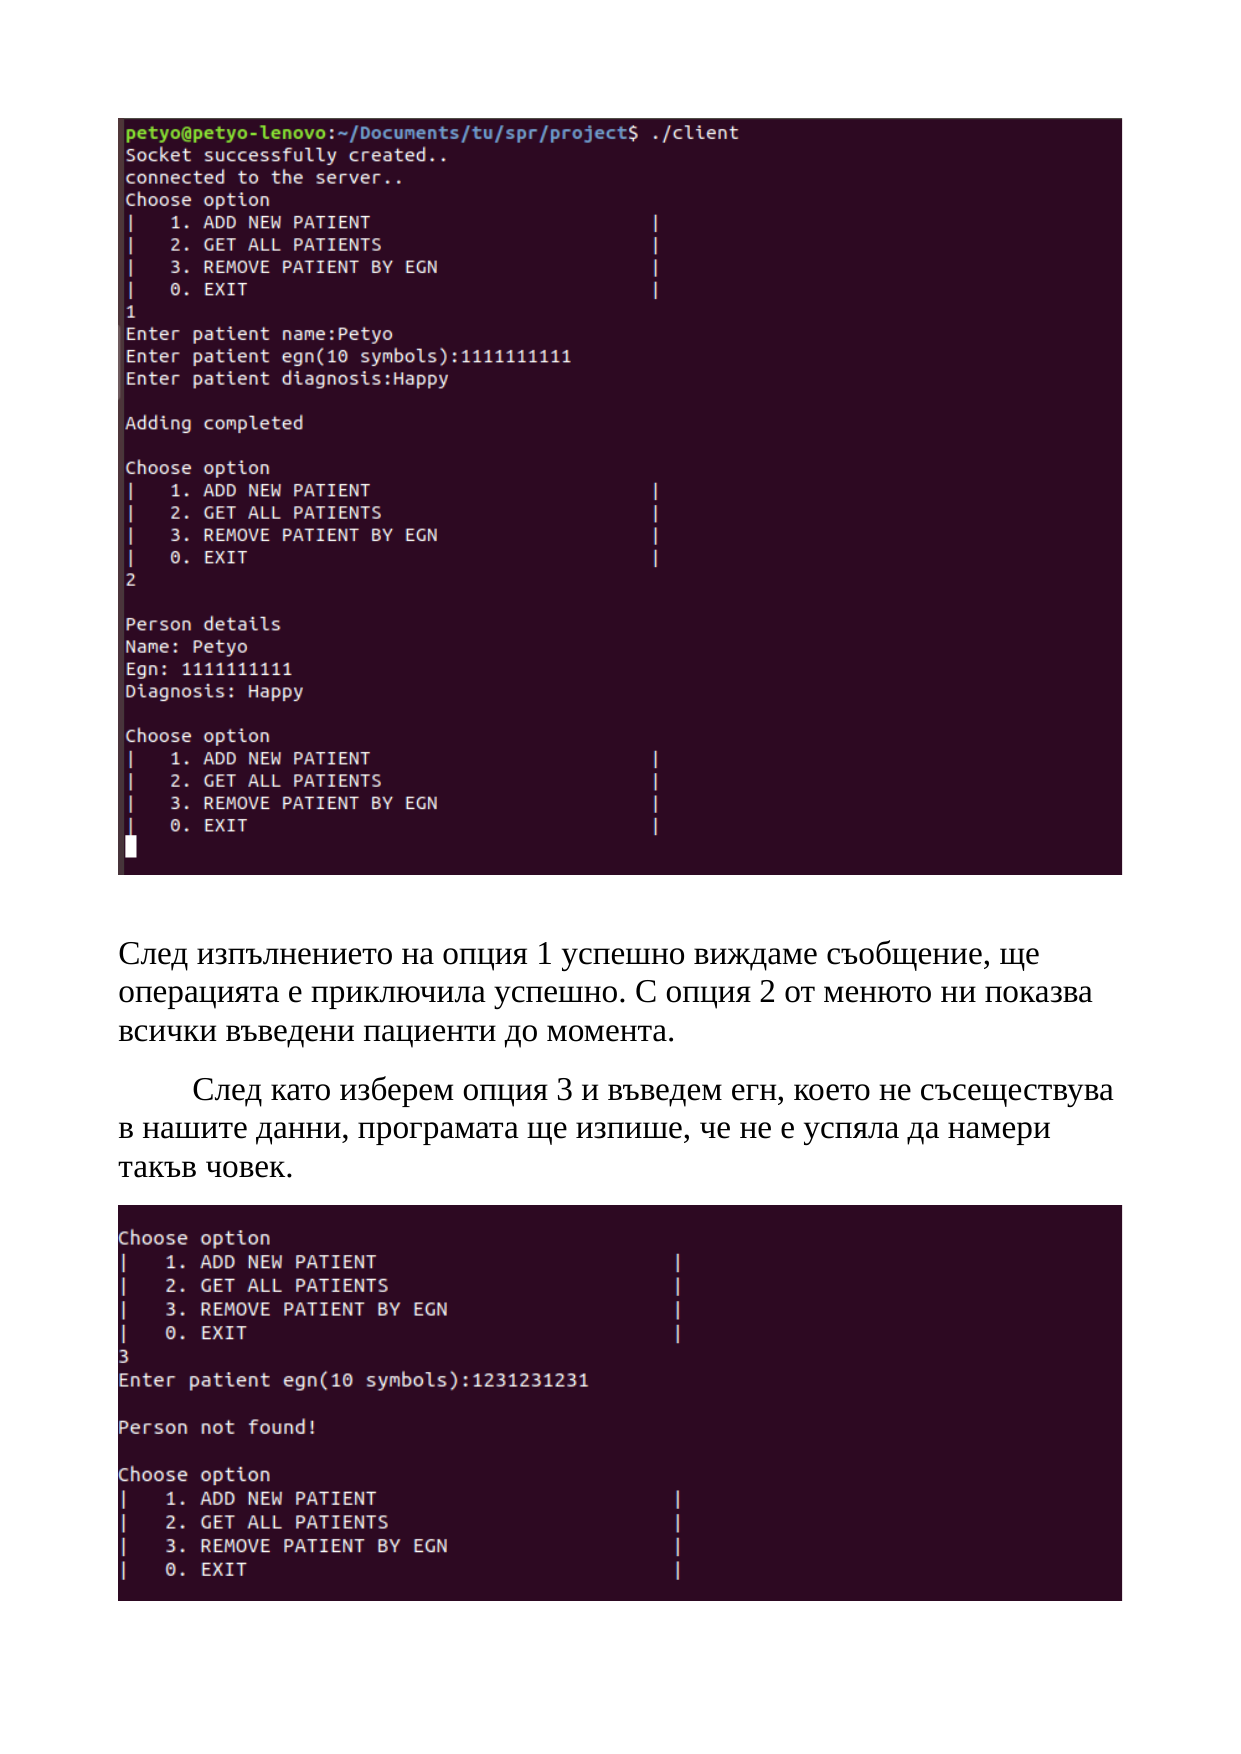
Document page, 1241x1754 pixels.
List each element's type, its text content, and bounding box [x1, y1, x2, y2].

picture [118, 1205, 1123, 1601]
text След изпълнението на опция 1 успешно виждаме съобщение, ще операцията е приключила успешно. С опция 2 от менюто ни показва всички въведени пациенти до момента. [118, 933, 1122, 1048]
text След като изберем опция 3 и въведем егн, което не съсеществува в нашите данни, програмата ще изпише, че не е успяла да намери такъв човек. [118, 1069, 1122, 1184]
picture [118, 118, 1123, 875]
